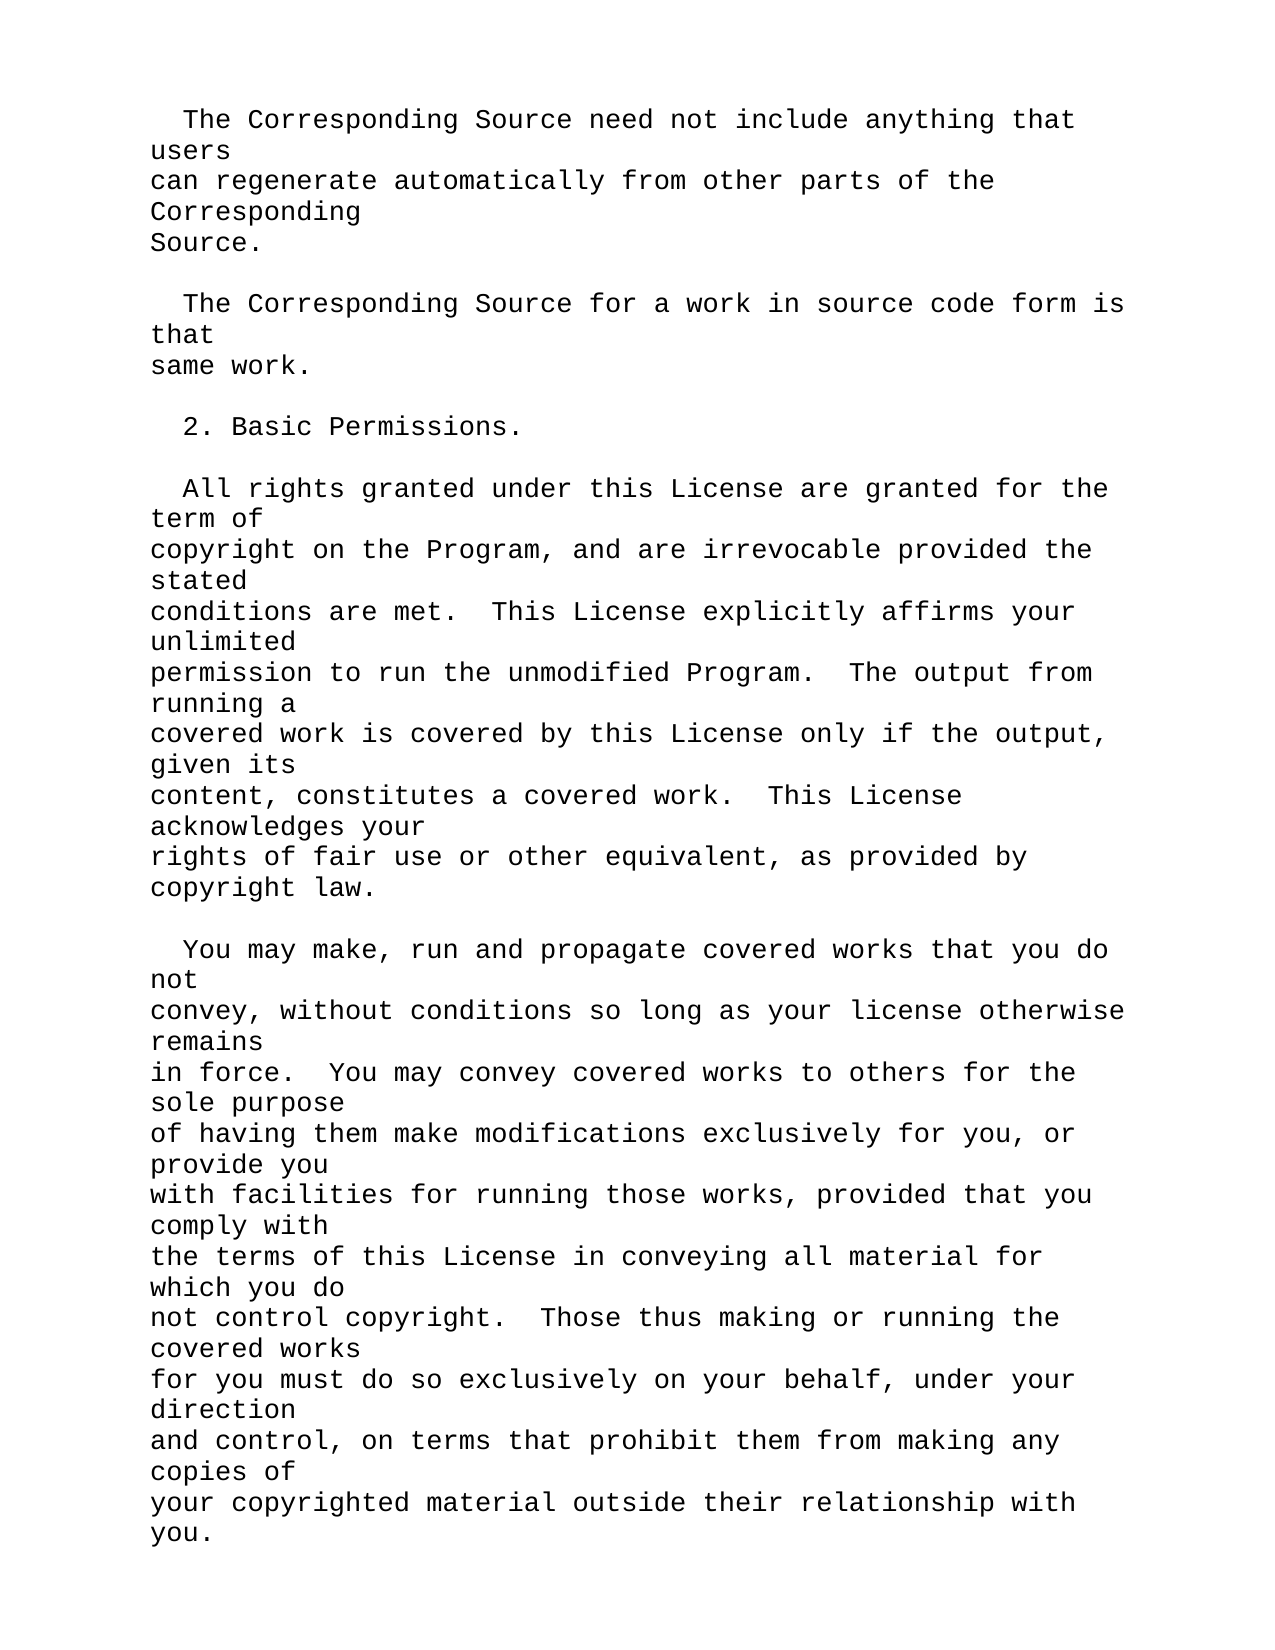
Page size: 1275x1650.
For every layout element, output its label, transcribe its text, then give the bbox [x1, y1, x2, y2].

text not control copyright. Those thus making or running the covered works [150, 1304, 1125, 1366]
text of having them make modifications exclusively for you, or provide you [150, 1120, 1125, 1181]
text 2. Basic Permissions. [150, 413, 1125, 444]
text content, constitutes a covered work. This License acknowledges your [150, 782, 1125, 843]
text You may make, run and propagate covered works that you do not [150, 935, 1125, 997]
text convey, without conditions so long as your license otherwise remains [150, 997, 1125, 1058]
text Source. [150, 229, 1125, 259]
text copyright on the Program, and are irrevocable provided the stated [150, 536, 1125, 597]
text the terms of this License in conveying all material for which you do [150, 1243, 1125, 1304]
text for you must do so exclusively on your behalf, under your direction [150, 1366, 1125, 1427]
text The Corresponding Source need not include anything that users [150, 106, 1125, 167]
text The Corresponding Source for a work in source code form is that [150, 290, 1125, 352]
text can regenerate automatically from other parts of the Corresponding [150, 167, 1125, 229]
text covered work is covered by this License only if the output, given its [150, 720, 1125, 782]
text permission to run the unmodified Program. The output from running a [150, 659, 1125, 720]
text All rights granted under this License are granted for the term of [150, 474, 1125, 536]
text with facilities for running those works, provided that you comply with [150, 1181, 1125, 1243]
text and control, on terms that prohibit them from making any copies of [150, 1427, 1125, 1488]
text conditions are met. This License explicitly affirms your unlimited [150, 597, 1125, 659]
text in force. You may convey covered works to others for the sole purpose [150, 1058, 1125, 1120]
text your copyrighted material outside their relationship with you. [150, 1488, 1125, 1550]
text same work. [150, 352, 1125, 382]
text rights of fair use or other equivalent, as provided by copyright law. [150, 843, 1125, 905]
